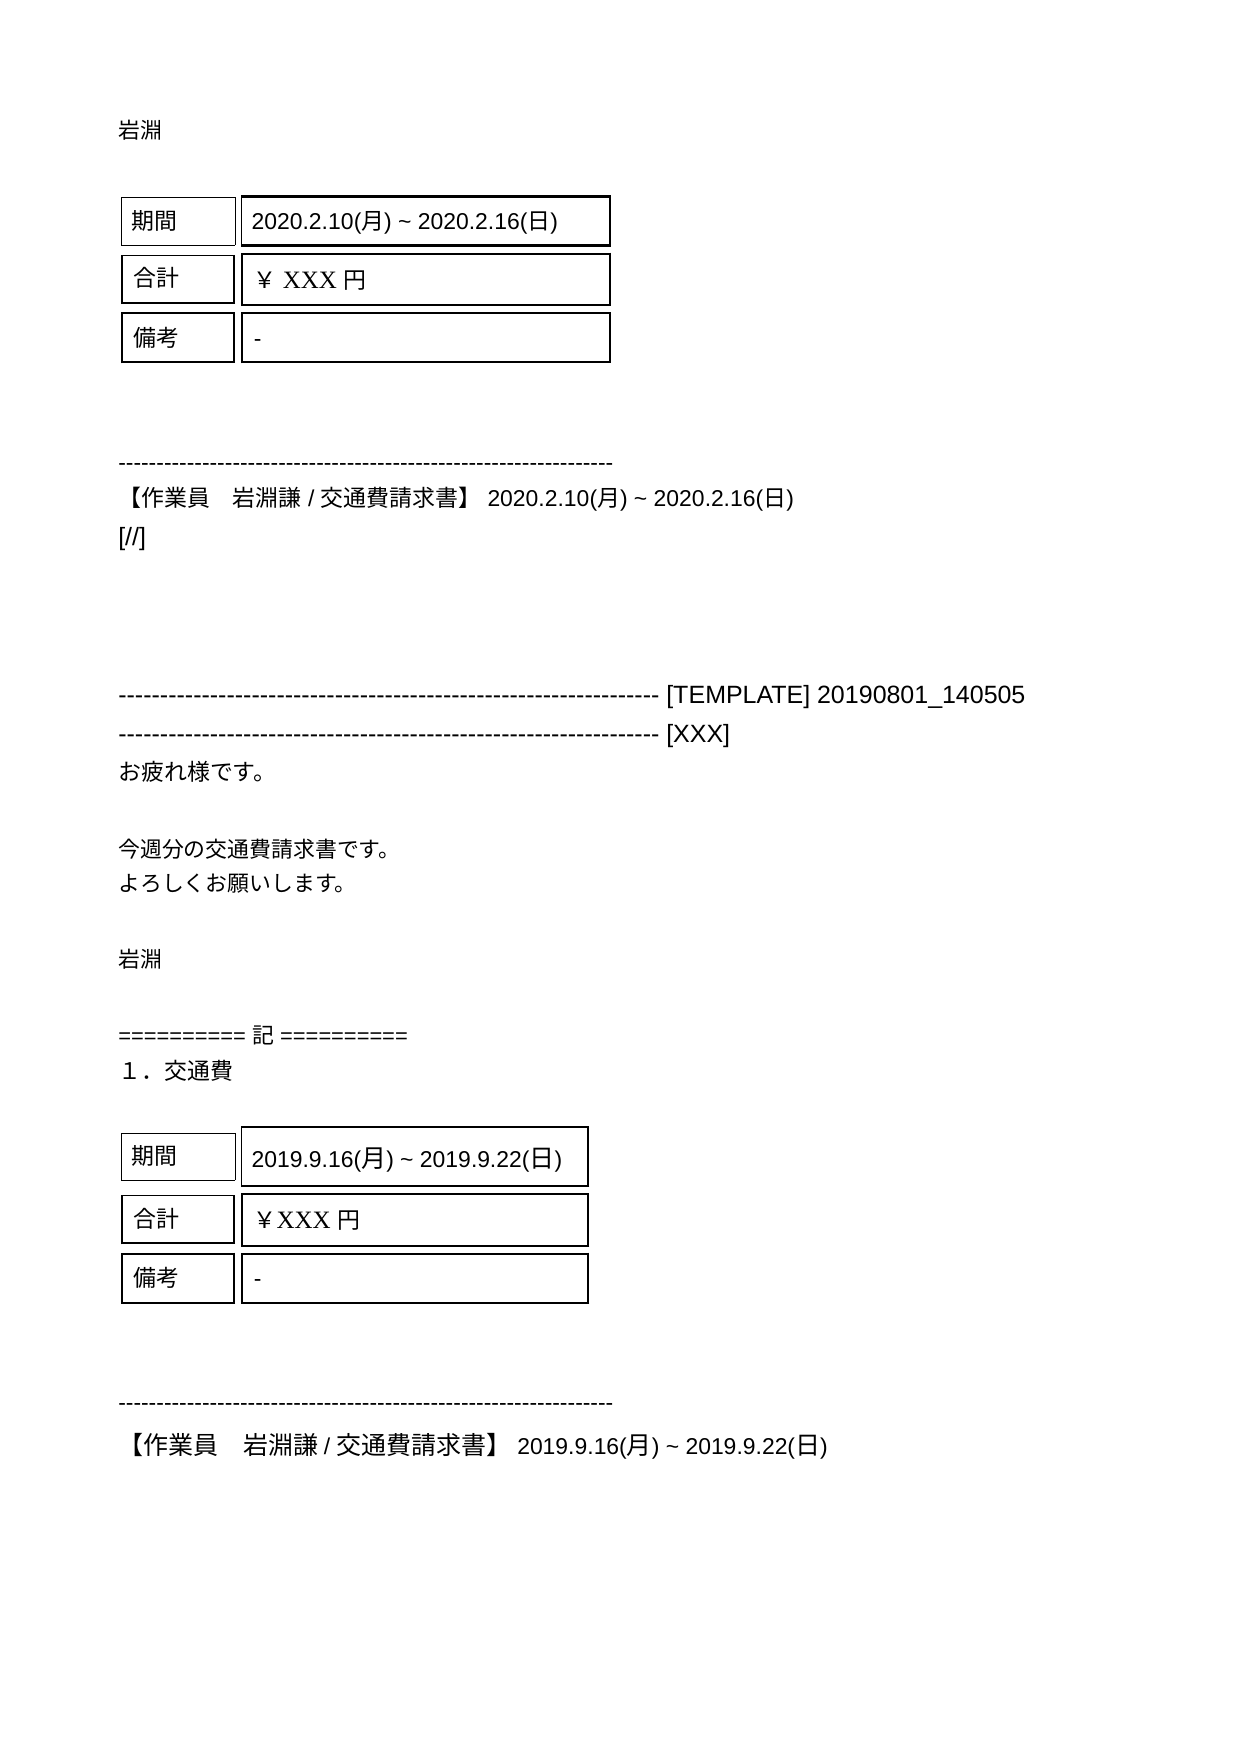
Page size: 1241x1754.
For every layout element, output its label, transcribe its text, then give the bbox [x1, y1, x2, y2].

table_header 期間 [118, 1123, 238, 1190]
table_cell - [238, 1250, 592, 1307]
table_cell - [238, 309, 614, 366]
text 今週分の交通費請求書です。 [118, 837, 1122, 862]
text 岩淵 [118, 947, 1122, 972]
table_header 期間 [118, 193, 238, 249]
table_header 2020.2.10(月) ~ 2020.2.16(日) [238, 193, 614, 249]
text ----------------------------------------------------------------- [TEMPLATE] 20190801_140505 [118, 680, 1122, 709]
table_cell ￥ XXX 円 [238, 250, 614, 309]
text ========== 記 ========== [118, 1023, 1122, 1048]
text 【作業員 岩淵謙 / 交通費請求書】 2019.9.16(月) ~ 2019.9.22(日) [118, 1426, 1122, 1462]
text [//] [118, 522, 1122, 550]
table_cell 合計 [118, 1190, 238, 1250]
table_header 2019.9.16(月) ~ 2019.9.22(日) [238, 1123, 592, 1190]
text ----------------------------------------------------------------- [118, 1389, 1122, 1416]
text 【作業員 岩淵謙 / 交通費請求書】 2020.2.10(月) ~ 2020.2.16(日) [118, 485, 1122, 512]
table_cell ￥XXX 円 [238, 1190, 592, 1250]
table_cell 備考 [118, 1250, 238, 1307]
text ----------------------------------------------------------------- [XXX] [118, 719, 1122, 748]
text よろしくお願いします。 [118, 871, 1122, 897]
text １．交通費 [118, 1058, 1122, 1084]
text 岩淵 [118, 118, 1122, 143]
text ----------------------------------------------------------------- [118, 449, 1122, 475]
table_cell 合計 [118, 250, 238, 309]
table_cell 備考 [118, 309, 238, 366]
text お疲れ様です。 [118, 759, 1122, 785]
